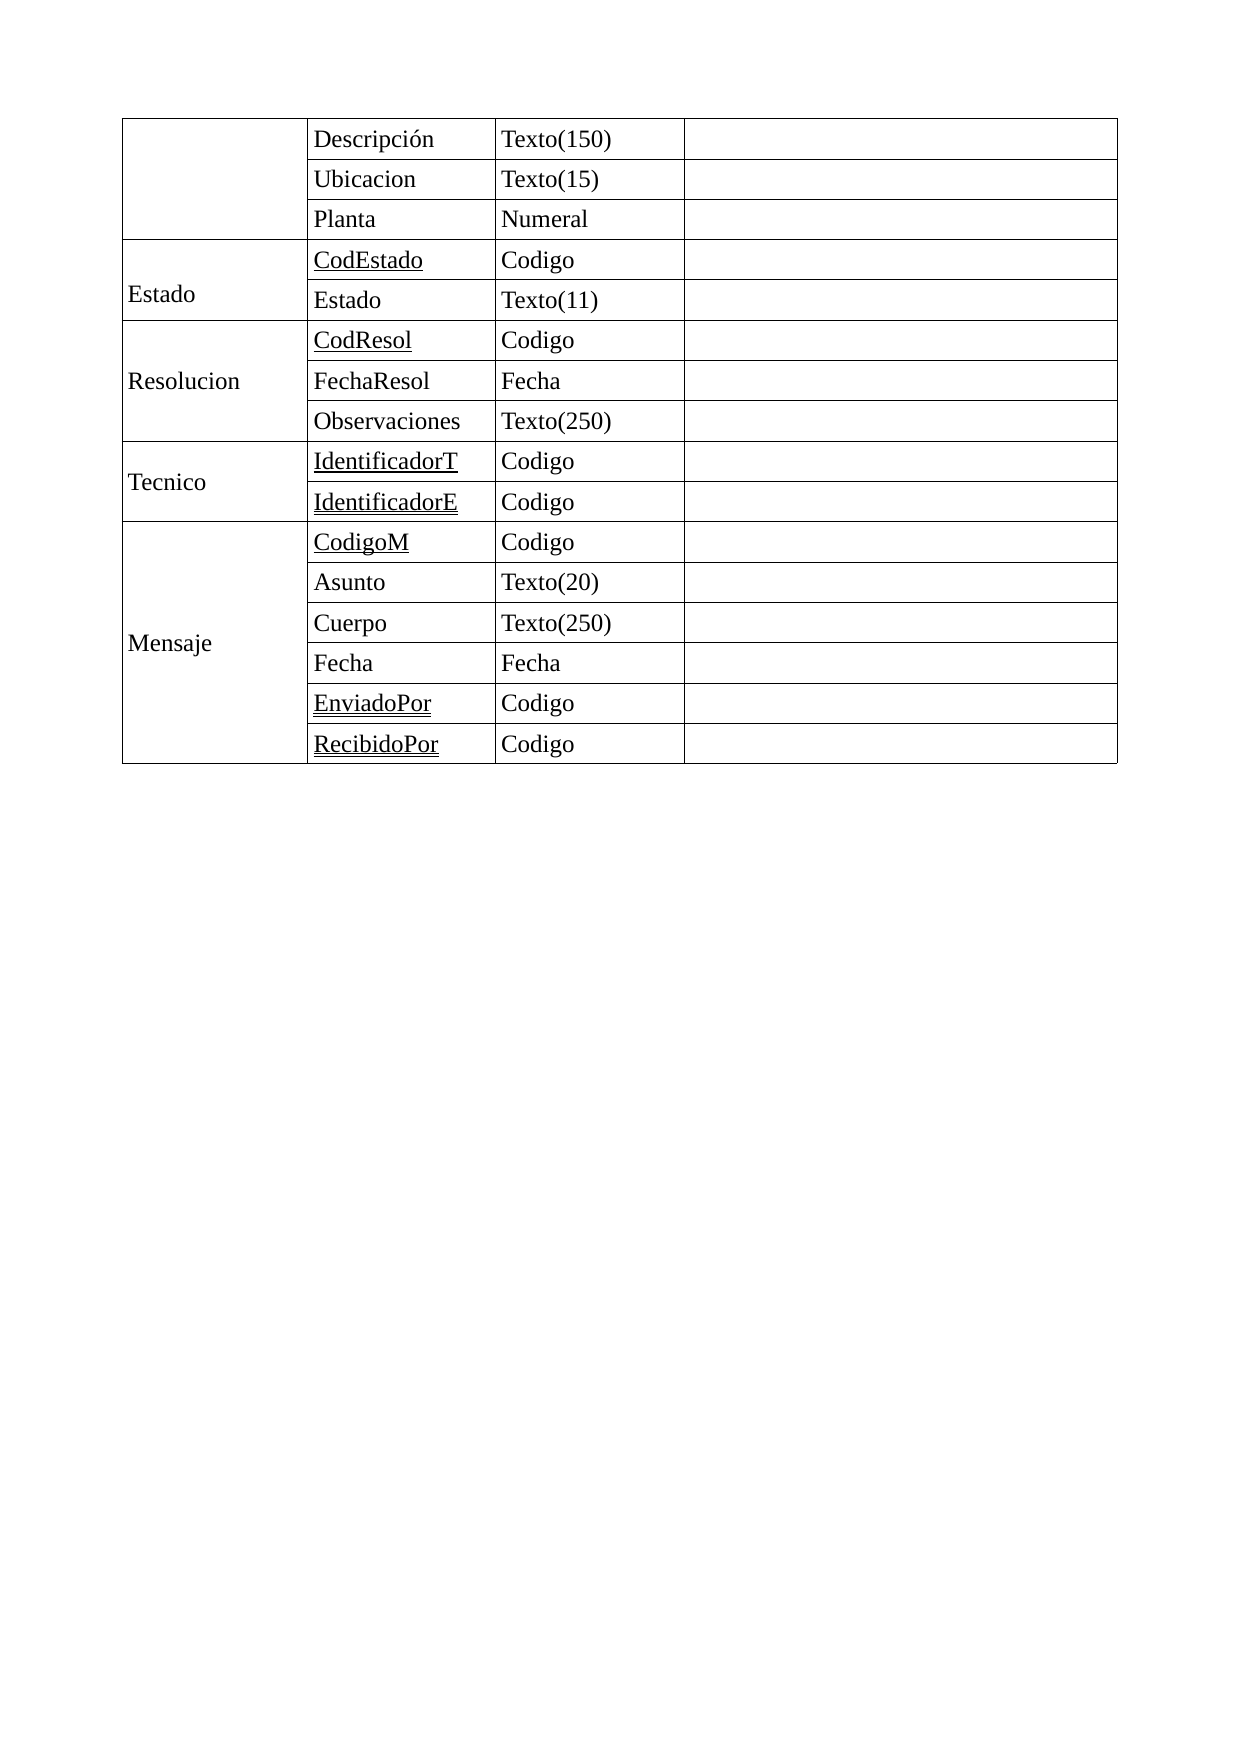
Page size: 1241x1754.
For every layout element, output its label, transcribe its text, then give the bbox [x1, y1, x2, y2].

table_cell Mensaje [123, 522, 307, 763]
table_cell IdentificadorE [308, 482, 495, 521]
table_cell Texto(150) [496, 119, 684, 158]
table_cell Texto(250) [496, 401, 684, 441]
table_cell Codigo [496, 240, 684, 279]
table_cell [685, 280, 1117, 320]
table_cell Resolucion [123, 321, 307, 441]
table_cell [685, 119, 1117, 158]
table_cell Cuerpo [308, 603, 495, 642]
table_cell [685, 643, 1117, 682]
table_cell Codigo [496, 482, 684, 521]
table_cell [685, 563, 1117, 602]
table_cell Codigo [496, 724, 684, 763]
table_cell Numeral [496, 200, 684, 239]
table_cell IdentificadorT [308, 442, 495, 481]
table_cell [123, 119, 307, 239]
table_cell Codigo [496, 442, 684, 481]
table_cell [685, 522, 1117, 562]
table_cell Fecha [496, 361, 684, 400]
table_cell Codigo [496, 522, 684, 562]
table_cell Codigo [496, 321, 684, 360]
table_cell Texto(15) [496, 160, 684, 199]
table_cell CodResol [308, 321, 495, 360]
table_cell Ubicacion [308, 160, 495, 199]
table_cell Tecnico [123, 442, 307, 521]
table_cell RecibidoPor [308, 724, 495, 763]
table_cell FechaResol [308, 361, 495, 400]
table_cell [685, 240, 1117, 279]
table_cell [685, 442, 1117, 481]
table_cell Fecha [496, 643, 684, 682]
table_cell [685, 684, 1117, 723]
table_cell Fecha [308, 643, 495, 682]
table_cell [685, 401, 1117, 441]
table_cell [685, 482, 1117, 521]
table_cell Texto(20) [496, 563, 684, 602]
table_cell [685, 321, 1117, 360]
table_cell [685, 361, 1117, 400]
table_cell Estado [308, 280, 495, 320]
table_cell CodigoM [308, 522, 495, 562]
table_cell Texto(250) [496, 603, 684, 642]
table_cell Asunto [308, 563, 495, 602]
table_cell Planta [308, 200, 495, 239]
table_cell Texto(11) [496, 280, 684, 320]
table_cell [685, 200, 1117, 239]
table_cell Observaciones [308, 401, 495, 441]
table_cell Codigo [496, 684, 684, 723]
table_cell CodEstado [308, 240, 495, 279]
table_cell EnviadoPor [308, 684, 495, 723]
table_cell [685, 724, 1117, 763]
table_cell Descripción [308, 119, 495, 158]
table_cell [685, 603, 1117, 642]
table_cell Estado [123, 240, 307, 320]
table_cell [685, 160, 1117, 199]
